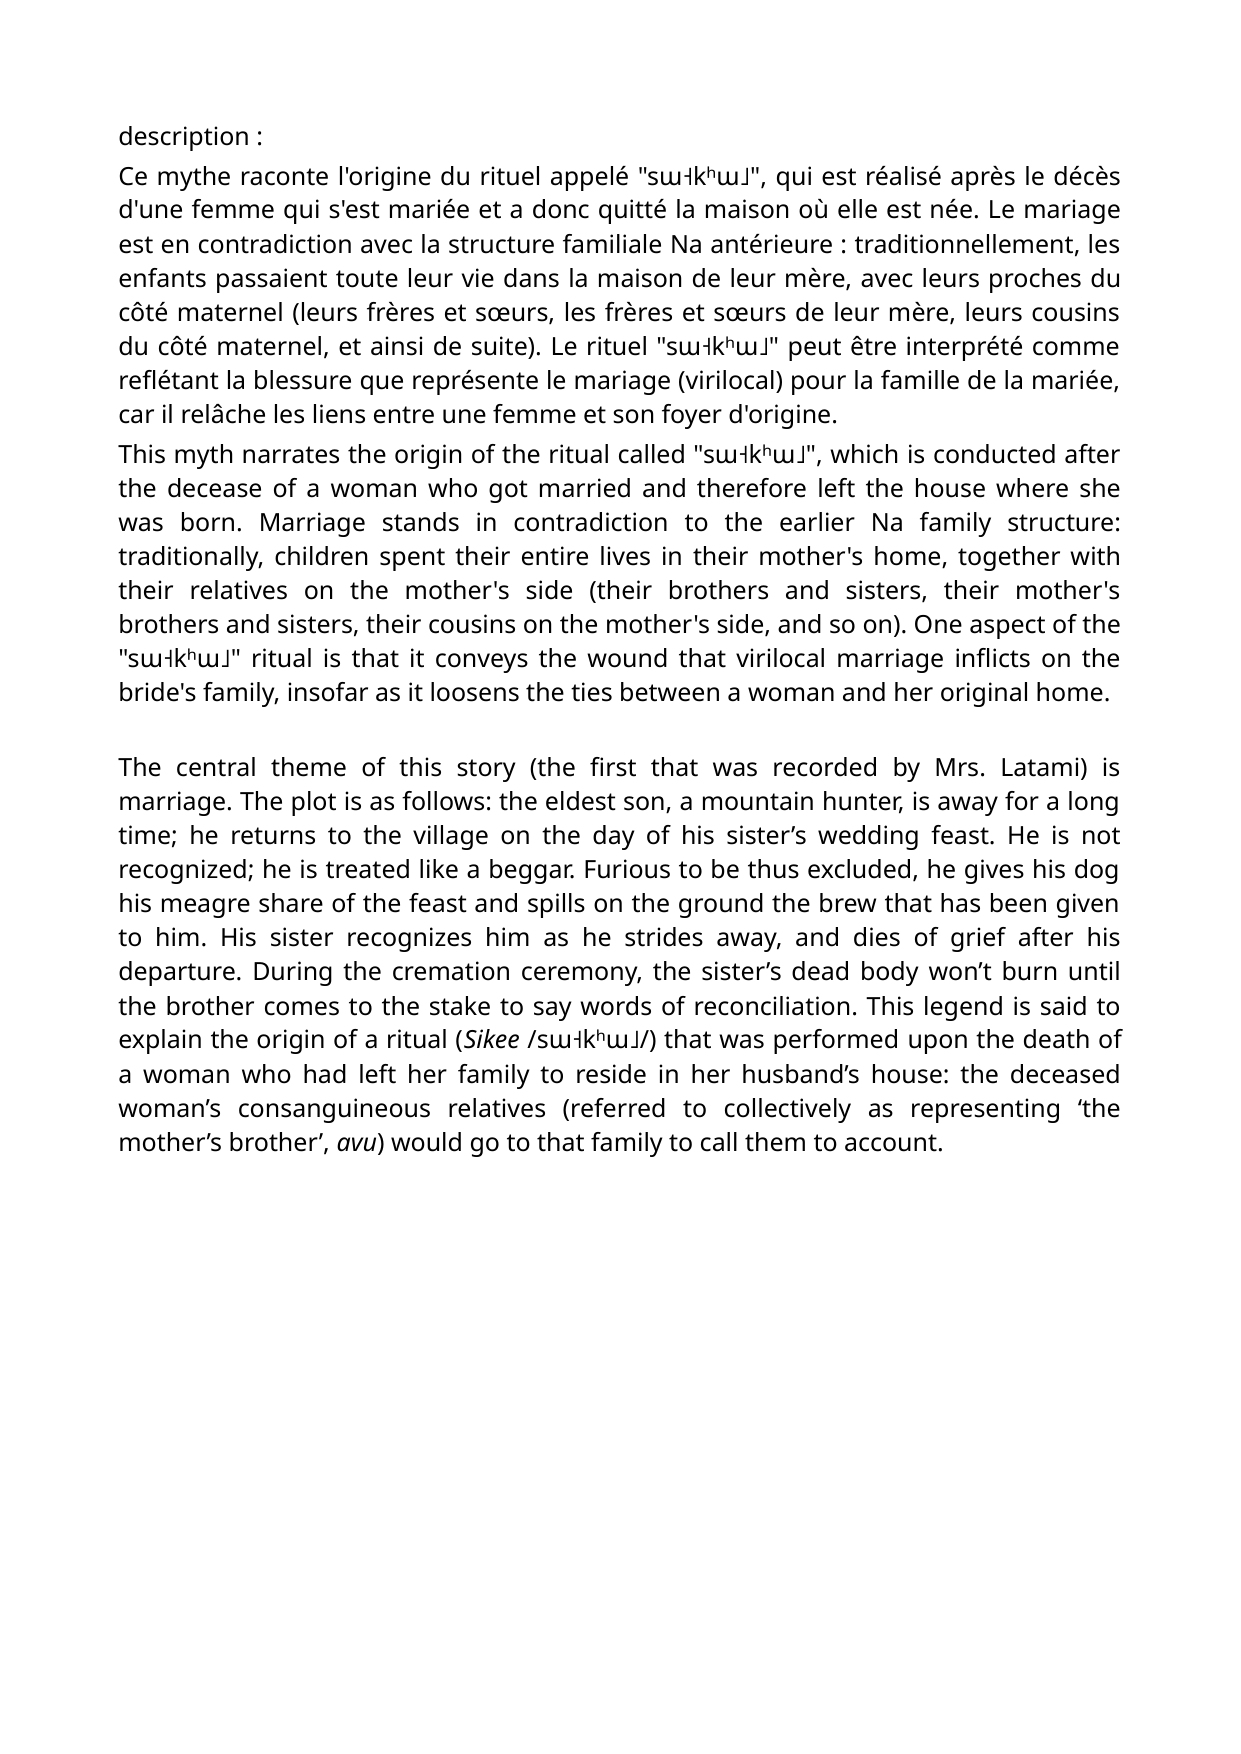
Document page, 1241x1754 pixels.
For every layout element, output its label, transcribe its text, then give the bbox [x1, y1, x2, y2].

text The central theme of this story (the first that was recorded by Mrs. Latami) is marriage. The plot is as follows: the eldest son, a mountain hunter, is away for a long time; he returns to the village on the day of his sister’s wedding feast. He is not recognized; he is treated like a beggar. Furious to be thus excluded, he gives his dog his meagre share of the feast and spills on the ground the brew that has been given to him. His sister recognizes him as he strides away, and dies of grief after his departure. During the cremation ceremony, the sister’s dead body won’t burn until the brother comes to the stake to say words of reconciliation. This legend is said to explain the origin of a ritual (Sikee /sɯ˧kʰɯ˩/) that was performed upon the death of a woman who had left her family to reside in her husband’s house: the deceased woman’s consanguineous relatives (referred to collectively as representing ‘the mother’s brother’, avu) would go to that family to call them to account. [118, 750, 1122, 1158]
text This myth narrates the origin of the ritual called "sɯ˧kʰɯ˩", which is conducted after the decease of a woman who got married and therefore left the house where she was born. Marriage stands in contradiction to the earlier Na family structure: traditionally, children spent their entire lives in their mother's home, together with their relatives on the mother's side (their brothers and sisters, their mother's brothers and sisters, their cousins on the mother's side, and so on). One aspect of the "sɯ˧kʰɯ˩" ritual is that it conveys the wound that virilocal marriage inflicts on the bride's family, insofar as it loosens the ties between a woman and her original home. [118, 437, 1122, 709]
text Ce mythe raconte l'origine du rituel appelé "sɯ˧kʰɯ˩", qui est réalisé après le décès d'une femme qui s'est mariée et a donc quitté la maison où elle est née. Le mariage est en contradiction avec la structure familiale Na antérieure : traditionnellement, les enfants passaient toute leur vie dans la maison de leur mère, avec leurs proches du côté maternel (leurs frères et sœurs, les frères et sœurs de leur mère, leurs cousins du côté maternel, et ainsi de suite). Le rituel "sɯ˧kʰɯ˩" peut être interprété comme reflétant la blessure que représente le mariage (virilocal) pour la famille de la mariée, car il relâche les liens entre une femme et son foyer d'origine. [118, 158, 1122, 431]
text description : [118, 118, 1122, 152]
